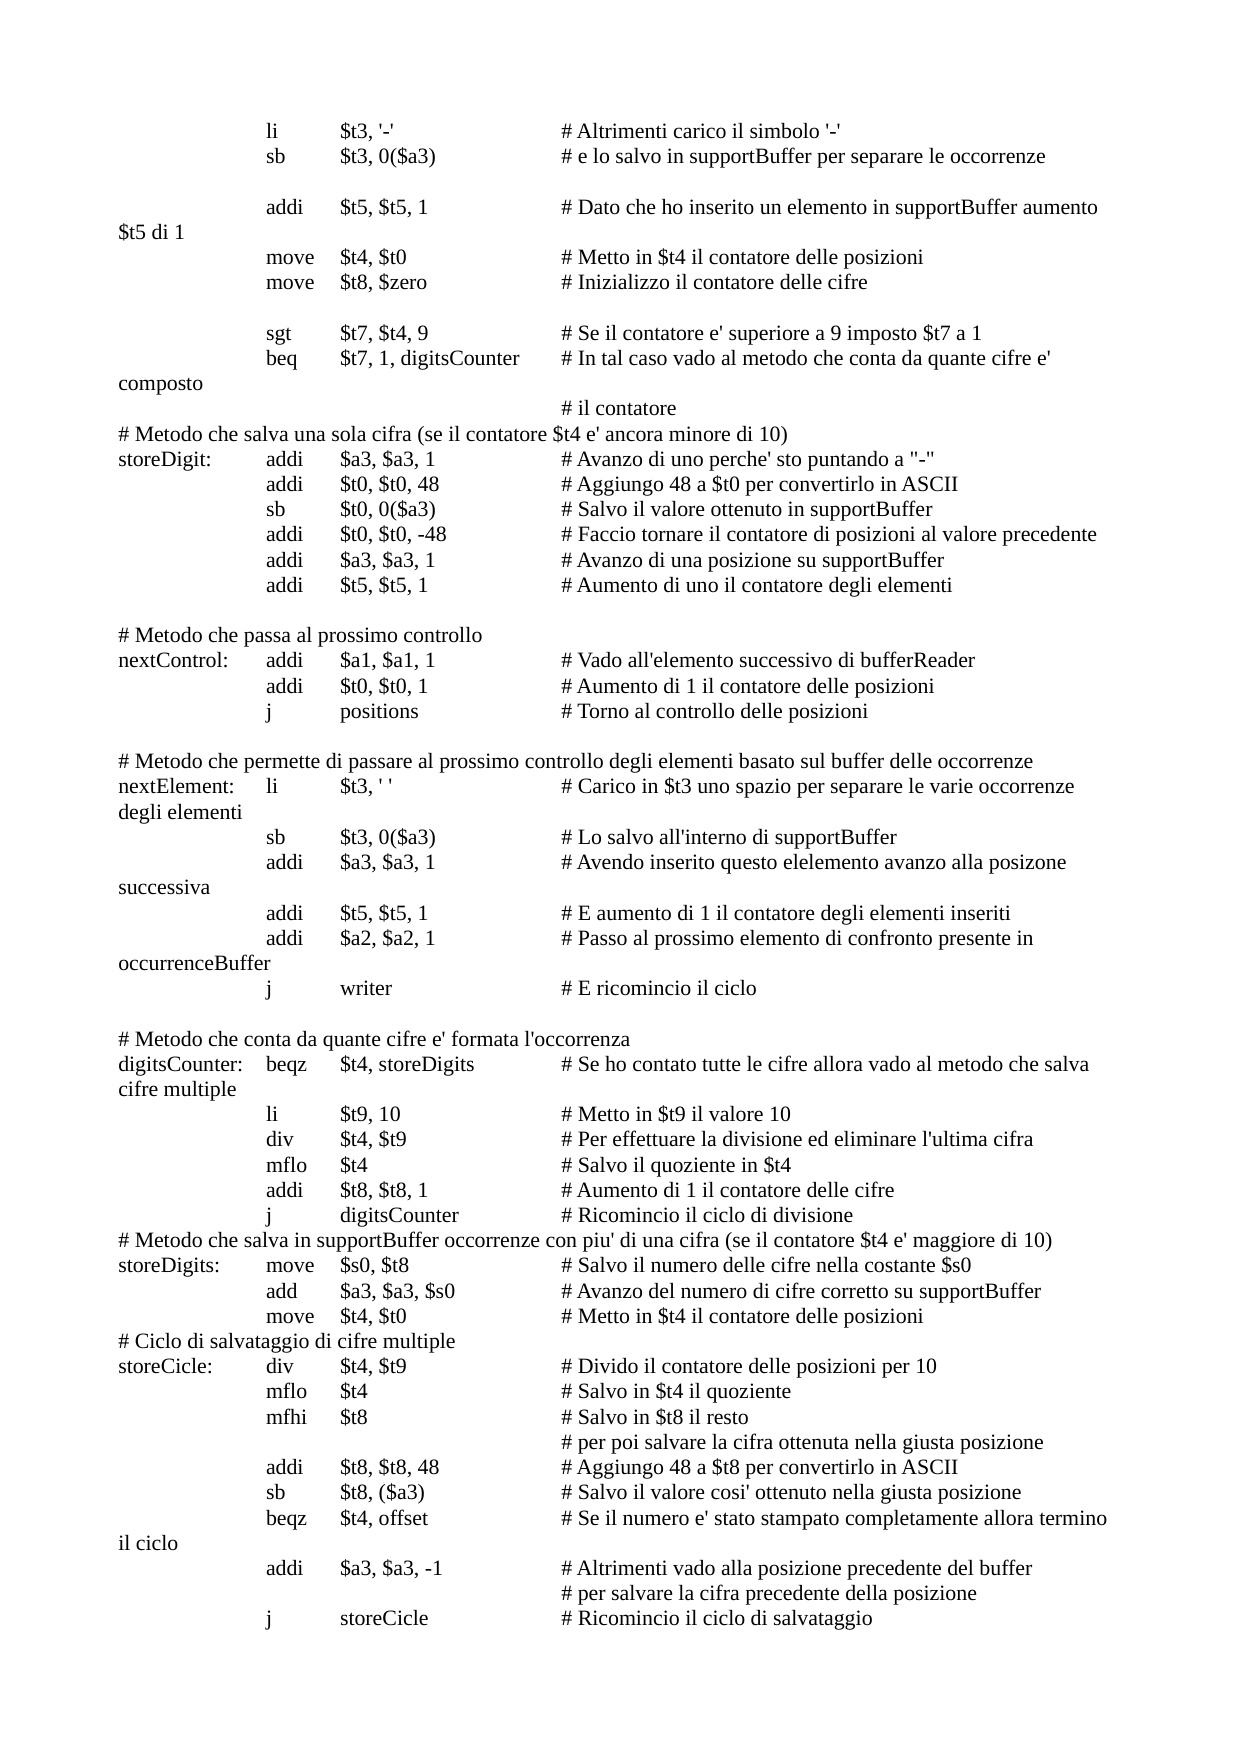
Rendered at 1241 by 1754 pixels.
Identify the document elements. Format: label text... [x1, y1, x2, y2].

text sb $t3, 0($a3) # Lo salvo all'interno di supportBuffer [118, 824, 1122, 849]
text nextControl: addi $a1, $a1, 1 # Vado all'elemento successivo di bufferReader [118, 647, 1122, 673]
text addi $t5, $t5, 1 # Aumento di uno il contatore degli elementi [118, 572, 1122, 597]
text sb $t3, 0($a3) # e lo salvo in supportBuffer per separare le occorrenze [118, 143, 1122, 168]
text # Ciclo di salvataggio di cifre multiple [118, 1328, 1122, 1353]
text # Metodo che salva una sola cifra (se il contatore $t4 e' ancora minore di 10) [118, 421, 1122, 446]
text addi $t0, $t0, 48 # Aggiungo 48 a $t0 per convertirlo in ASCII [118, 471, 1122, 496]
text # Metodo che salva in supportBuffer occorrenze con piu' di una cifra (se il contatore $t4 e' maggiore di 10) [118, 1227, 1122, 1252]
text addi $a3, $a3, 1 # Avendo inserito questo elelemento avanzo alla posizone successiva [118, 849, 1122, 899]
text addi $t5, $t5, 1 # Dato che ho inserito un elemento in supportBuffer aumento $t5 di 1 [118, 194, 1122, 244]
text addi $a2, $a2, 1 # Passo al prossimo elemento di confronto presente in occurrenceBuffer [118, 925, 1122, 975]
text addi $t0, $t0, -48 # Faccio tornare il contatore di posizioni al valore precedente [118, 521, 1122, 547]
text addi $t8, $t8, 1 # Aumento di 1 il contatore delle cifre [118, 1177, 1122, 1202]
text storeDigit: addi $a3, $a3, 1 # Avanzo di uno perche' sto puntando a "-" [118, 446, 1122, 471]
text nextElement: li $t3, ' ' # Carico in $t3 uno spazio per separare le varie occorrenze degli elementi [118, 773, 1122, 824]
text move $t4, $t0 # Metto in $t4 il contatore delle posizioni [118, 244, 1122, 269]
text mflo $t4 # Salvo il quoziente in $t4 [118, 1152, 1122, 1177]
text j storeCicle # Ricomincio il ciclo di salvataggio [118, 1605, 1122, 1631]
text # Metodo che conta da quante cifre e' formata l'occorrenza [118, 1026, 1122, 1051]
text addi $t0, $t0, 1 # Aumento di 1 il contatore delle posizioni [118, 673, 1122, 698]
text j positions # Torno al controllo delle posizioni [118, 698, 1122, 723]
text j digitsCounter # Ricomincio il ciclo di divisione [118, 1202, 1122, 1227]
text beqz $t4, offset # Se il numero e' stato stampato completamente allora termino il ciclo [118, 1504, 1122, 1555]
text move $t4, $t0 # Metto in $t4 il contatore delle posizioni [118, 1303, 1122, 1328]
text li $t9, 10 # Metto in $t9 il valore 10 [118, 1101, 1122, 1126]
text # Metodo che passa al prossimo controllo [118, 622, 1122, 647]
text beq $t7, 1, digitsCounter # In tal caso vado al metodo che conta da quante cifre e' composto [118, 345, 1122, 395]
text div $t4, $t9 # Per effettuare la divisione ed eliminare l'ultima cifra [118, 1126, 1122, 1152]
text # Metodo che permette di passare al prossimo controllo degli elementi basato sul buffer delle occorrenze [118, 748, 1122, 773]
text sb $t8, ($a3) # Salvo il valore cosi' ottenuto nella giusta posizione [118, 1479, 1122, 1504]
text # per poi salvare la cifra ottenuta nella giusta posizione [118, 1429, 1122, 1454]
text storeCicle: div $t4, $t9 # Divido il contatore delle posizioni per 10 [118, 1353, 1122, 1378]
text mflo $t4 # Salvo in $t4 il quoziente [118, 1378, 1122, 1404]
text # il contatore [118, 395, 1122, 421]
text addi $t5, $t5, 1 # E aumento di 1 il contatore degli elementi inseriti [118, 899, 1122, 925]
text digitsCounter: beqz $t4, storeDigits # Se ho contato tutte le cifre allora vado al metodo che salva cifre multiple [118, 1051, 1122, 1101]
text mfhi $t8 # Salvo in $t8 il resto [118, 1404, 1122, 1429]
text add $a3, $a3, $s0 # Avanzo del numero di cifre corretto su supportBuffer [118, 1278, 1122, 1303]
text sgt $t7, $t4, 9 # Se il contatore e' superiore a 9 imposto $t7 a 1 [118, 320, 1122, 345]
text addi $a3, $a3, -1 # Altrimenti vado alla posizione precedente del buffer [118, 1555, 1122, 1580]
text addi $a3, $a3, 1 # Avanzo di una posizione su supportBuffer [118, 547, 1122, 572]
text sb $t0, 0($a3) # Salvo il valore ottenuto in supportBuffer [118, 496, 1122, 521]
text move $t8, $zero # Inizializzo il contatore delle cifre [118, 269, 1122, 294]
text li $t3, '-' # Altrimenti carico il simbolo '-' [118, 118, 1122, 143]
text storeDigits: move $s0, $t8 # Salvo il numero delle cifre nella costante $s0 [118, 1252, 1122, 1278]
text # per salvare la cifra precedente della posizione [118, 1580, 1122, 1605]
text addi $t8, $t8, 48 # Aggiungo 48 a $t8 per convertirlo in ASCII [118, 1454, 1122, 1479]
text j writer # E ricomincio il ciclo [118, 975, 1122, 1000]
